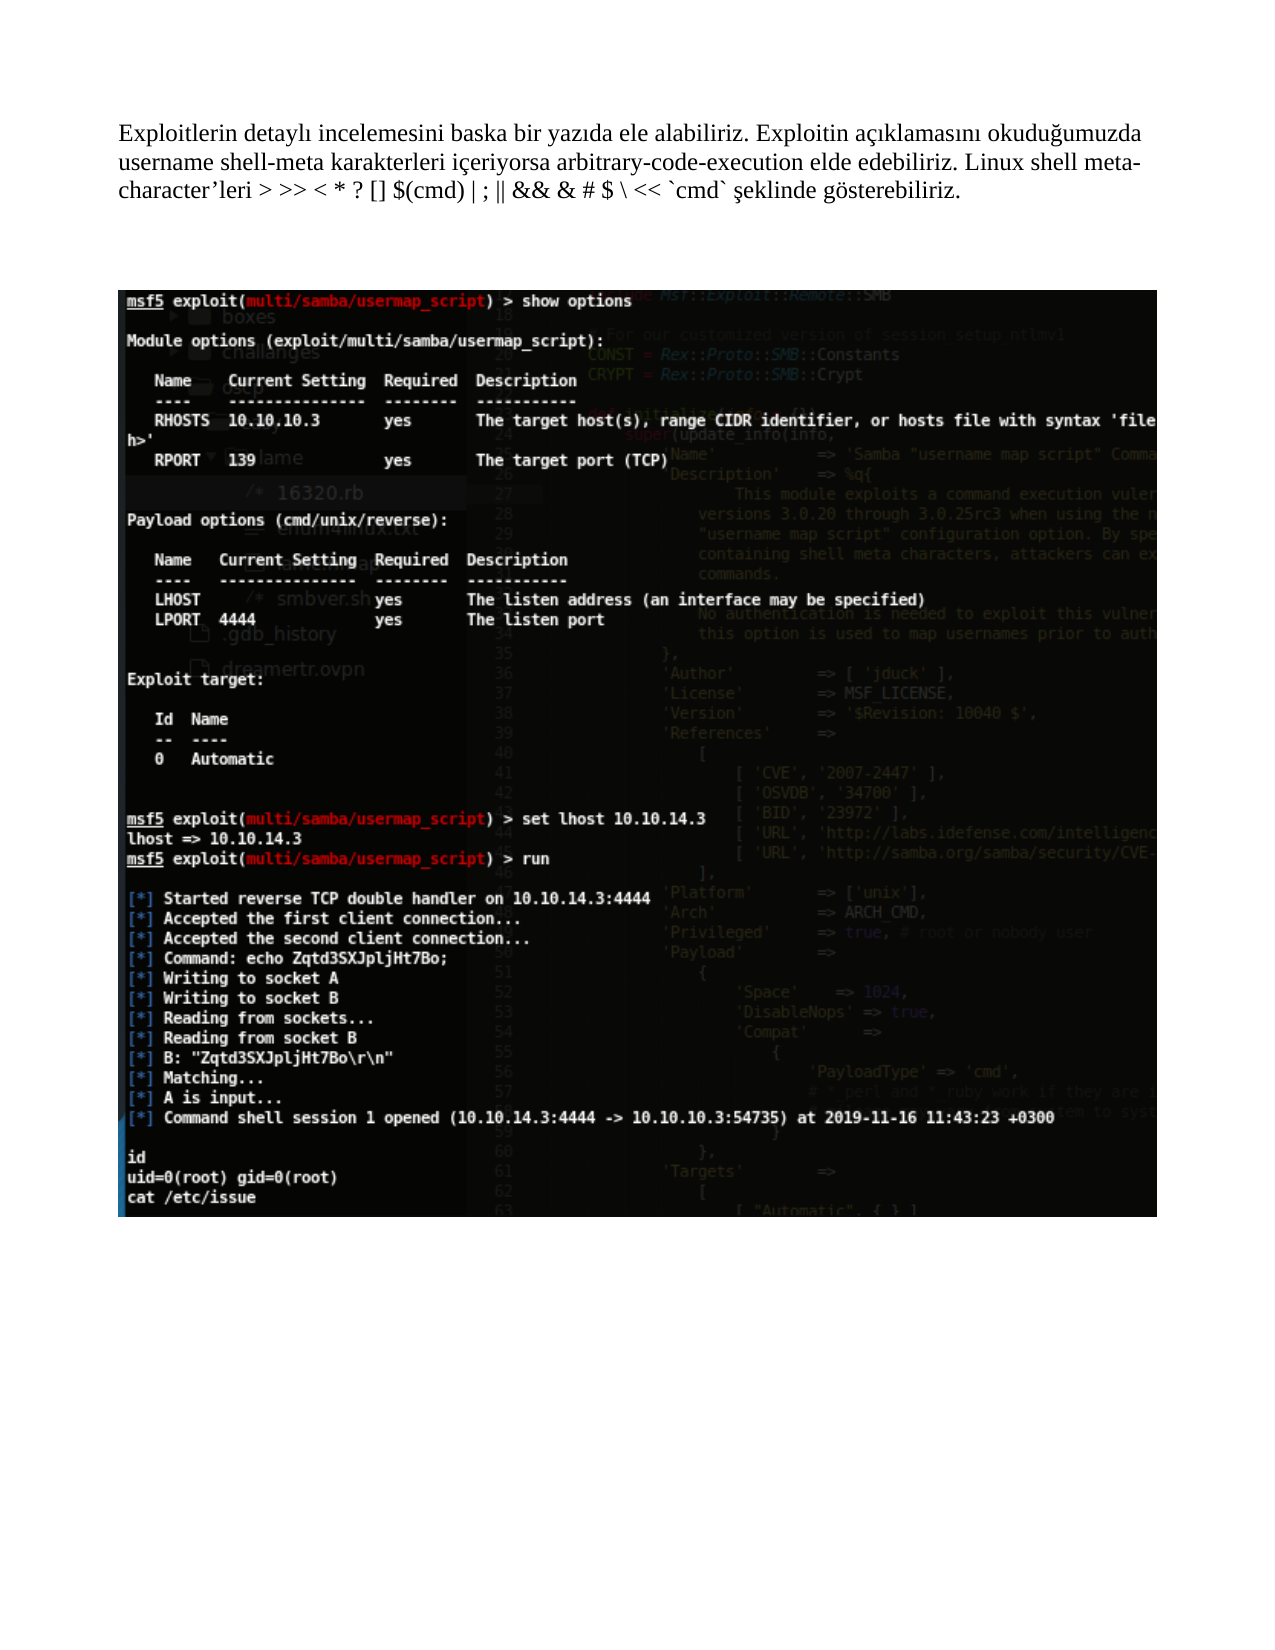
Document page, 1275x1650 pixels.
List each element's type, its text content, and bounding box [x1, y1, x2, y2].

picture [118, 290, 1157, 1217]
text Exploitlerin detaylı incelemesini baska bir yazıda ele alabiliriz. Exploitin açıklamasını okuduğumuzda username shell-meta karakterleri içeriyorsa arbitrary-code-execution elde edebiliriz. Linux shell meta-character’leri > >> < * ? [] $(cmd) | ; || && & # $ \ << `cmd` şeklinde gösterebiliriz. [118, 118, 1157, 204]
